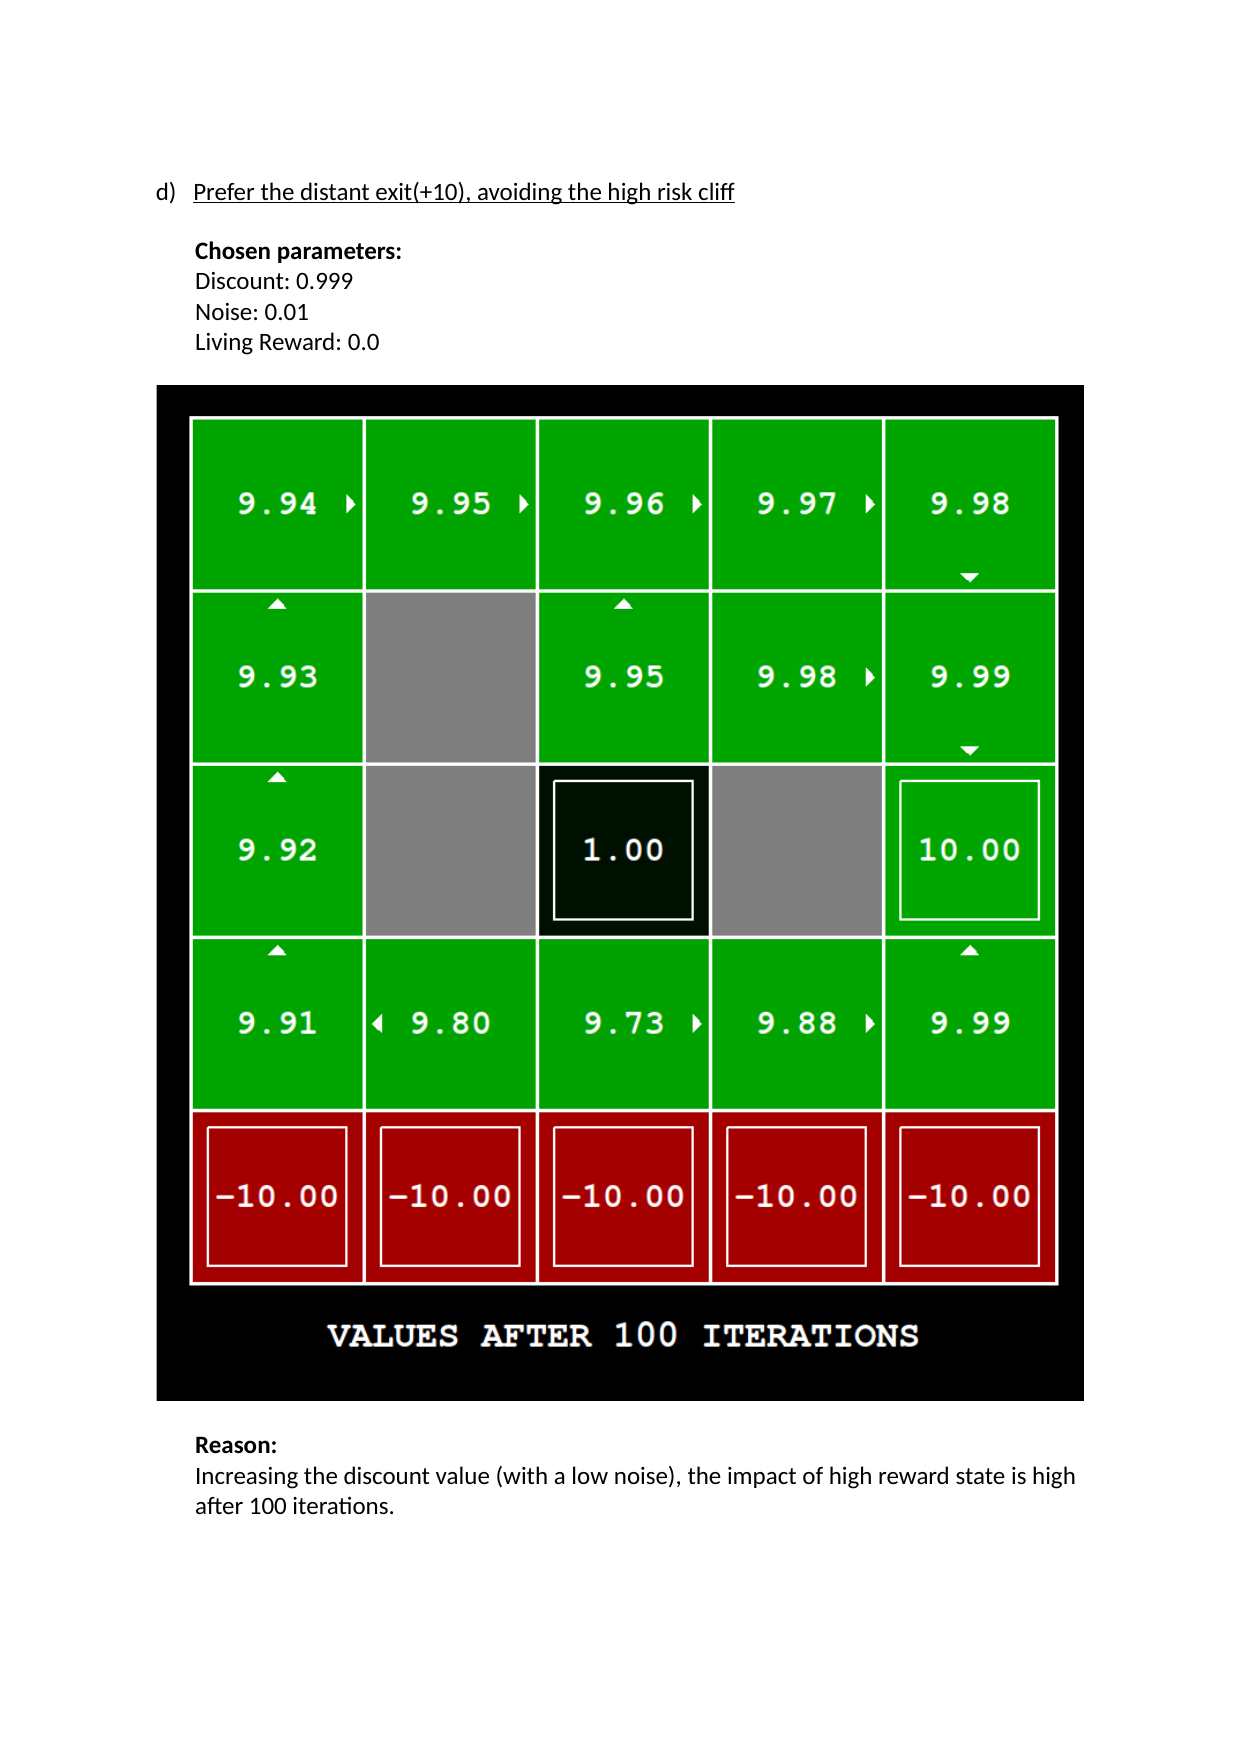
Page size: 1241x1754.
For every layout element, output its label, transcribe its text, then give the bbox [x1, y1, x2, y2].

text Noise: 0.01 [195, 296, 1122, 326]
list Prefer the distant exit(+10), avoiding the high risk cliff [156, 176, 1122, 206]
text Increasing the discount value (with a low noise), the impact of high reward state is high after 100 iterations. [195, 1460, 1122, 1521]
text Chosen parameters: [195, 235, 1122, 265]
picture [156, 385, 1084, 1401]
text Living Reward: 0.0 [195, 326, 1122, 357]
text Discount: 0.999 [195, 265, 1122, 296]
text Reason: [195, 1429, 1122, 1460]
